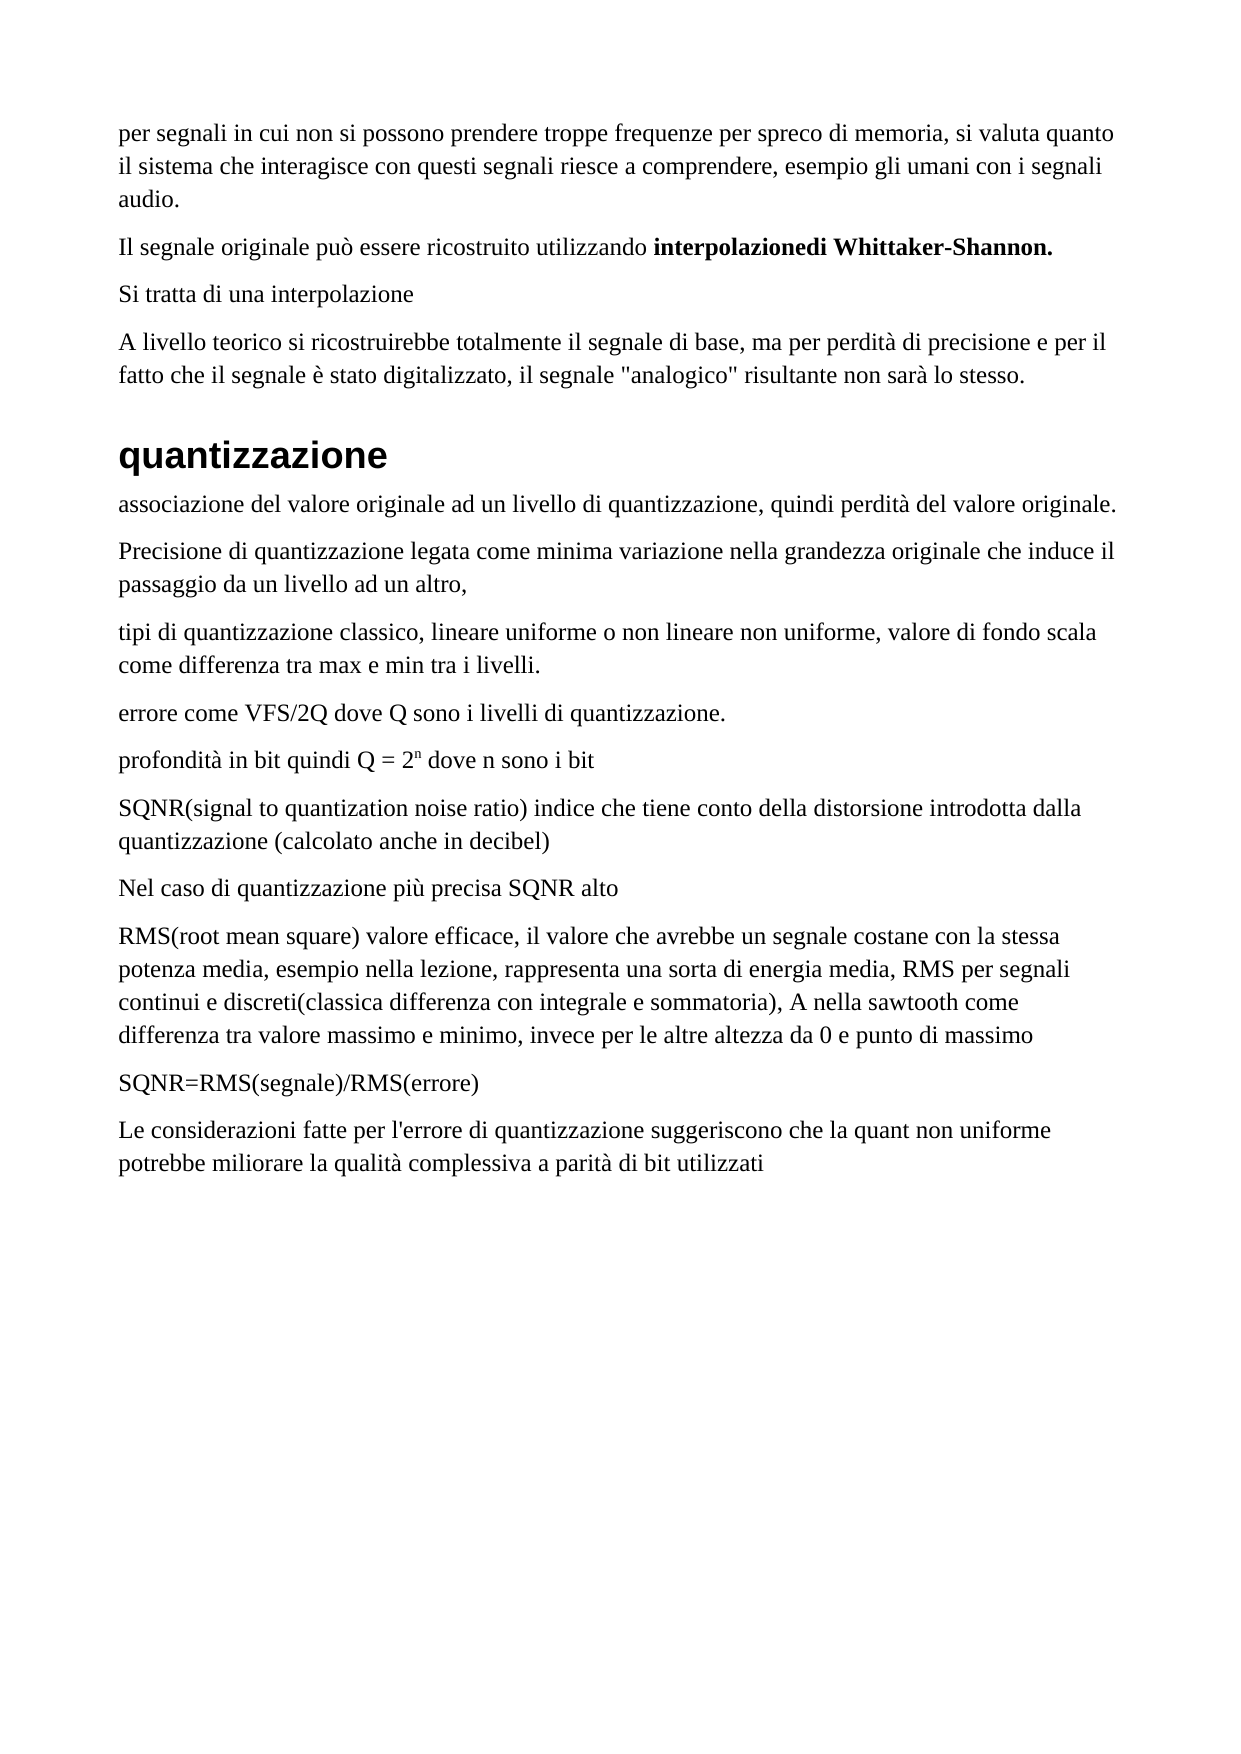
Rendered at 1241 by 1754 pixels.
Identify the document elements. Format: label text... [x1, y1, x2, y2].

text Le considerazioni fatte per l'errore di quantizzazione suggeriscono che la quant non uniforme potrebbe miliorare la qualità complessiva a parità di bit utilizzati [118, 1115, 1122, 1177]
text SQNR(signal to quantization noise ratio) indice che tiene conto della distorsione introdotta dalla quantizzazione (calcolato anche in decibel) [118, 793, 1122, 854]
text Il segnale originale può essere ricostruito utilizzando interpolazionedi Whittaker-Shannon. [118, 232, 1122, 261]
text errore come VFS/2Q dove Q sono i livelli di quantizzazione. [118, 698, 1122, 726]
subtitle quantizzazione [118, 433, 1122, 476]
text profondità in bit quindi Q = 2n dove n sono i bit [118, 745, 1122, 774]
text Precisione di quantizzazione legata come minima variazione nella grandezza originale che induce il passaggio da un livello ad un altro, [118, 536, 1122, 598]
text per segnali in cui non si possono prendere troppe frequenze per spreco di memoria, si valuta quanto il sistema che interagisce con questi segnali riesce a comprendere, esempio gli umani con i segnali audio. [118, 118, 1122, 213]
text tipi di quantizzazione classico, lineare uniforme o non lineare non uniforme, valore di fondo scala come differenza tra max e min tra i livelli. [118, 617, 1122, 679]
text associazione del valore originale ad un livello di quantizzazione, quindi perdità del valore originale. [118, 489, 1122, 517]
text Nel caso di quantizzazione più precisa SQNR alto [118, 873, 1122, 902]
text Si tratta di una interpolazione [118, 279, 1122, 308]
text SQNR=RMS(segnale)/RMS(errore) [118, 1068, 1122, 1096]
text A livello teorico si ricostruirebbe totalmente il segnale di base, ma per perdità di precisione e per il fatto che il segnale è stato digitalizzato, il segnale "analogico" risultante non sarà lo stesso. [118, 327, 1122, 389]
text RMS(root mean square) valore efficace, il valore che avrebbe un segnale costane con la stessa potenza media, esempio nella lezione, rappresenta una sorta di energia media, RMS per segnali continui e discreti(classica differenza con integrale e sommatoria), A nella sawtooth come differenza tra valore massimo e minimo, invece per le altre altezza da 0 e punto di massimo [118, 921, 1122, 1049]
